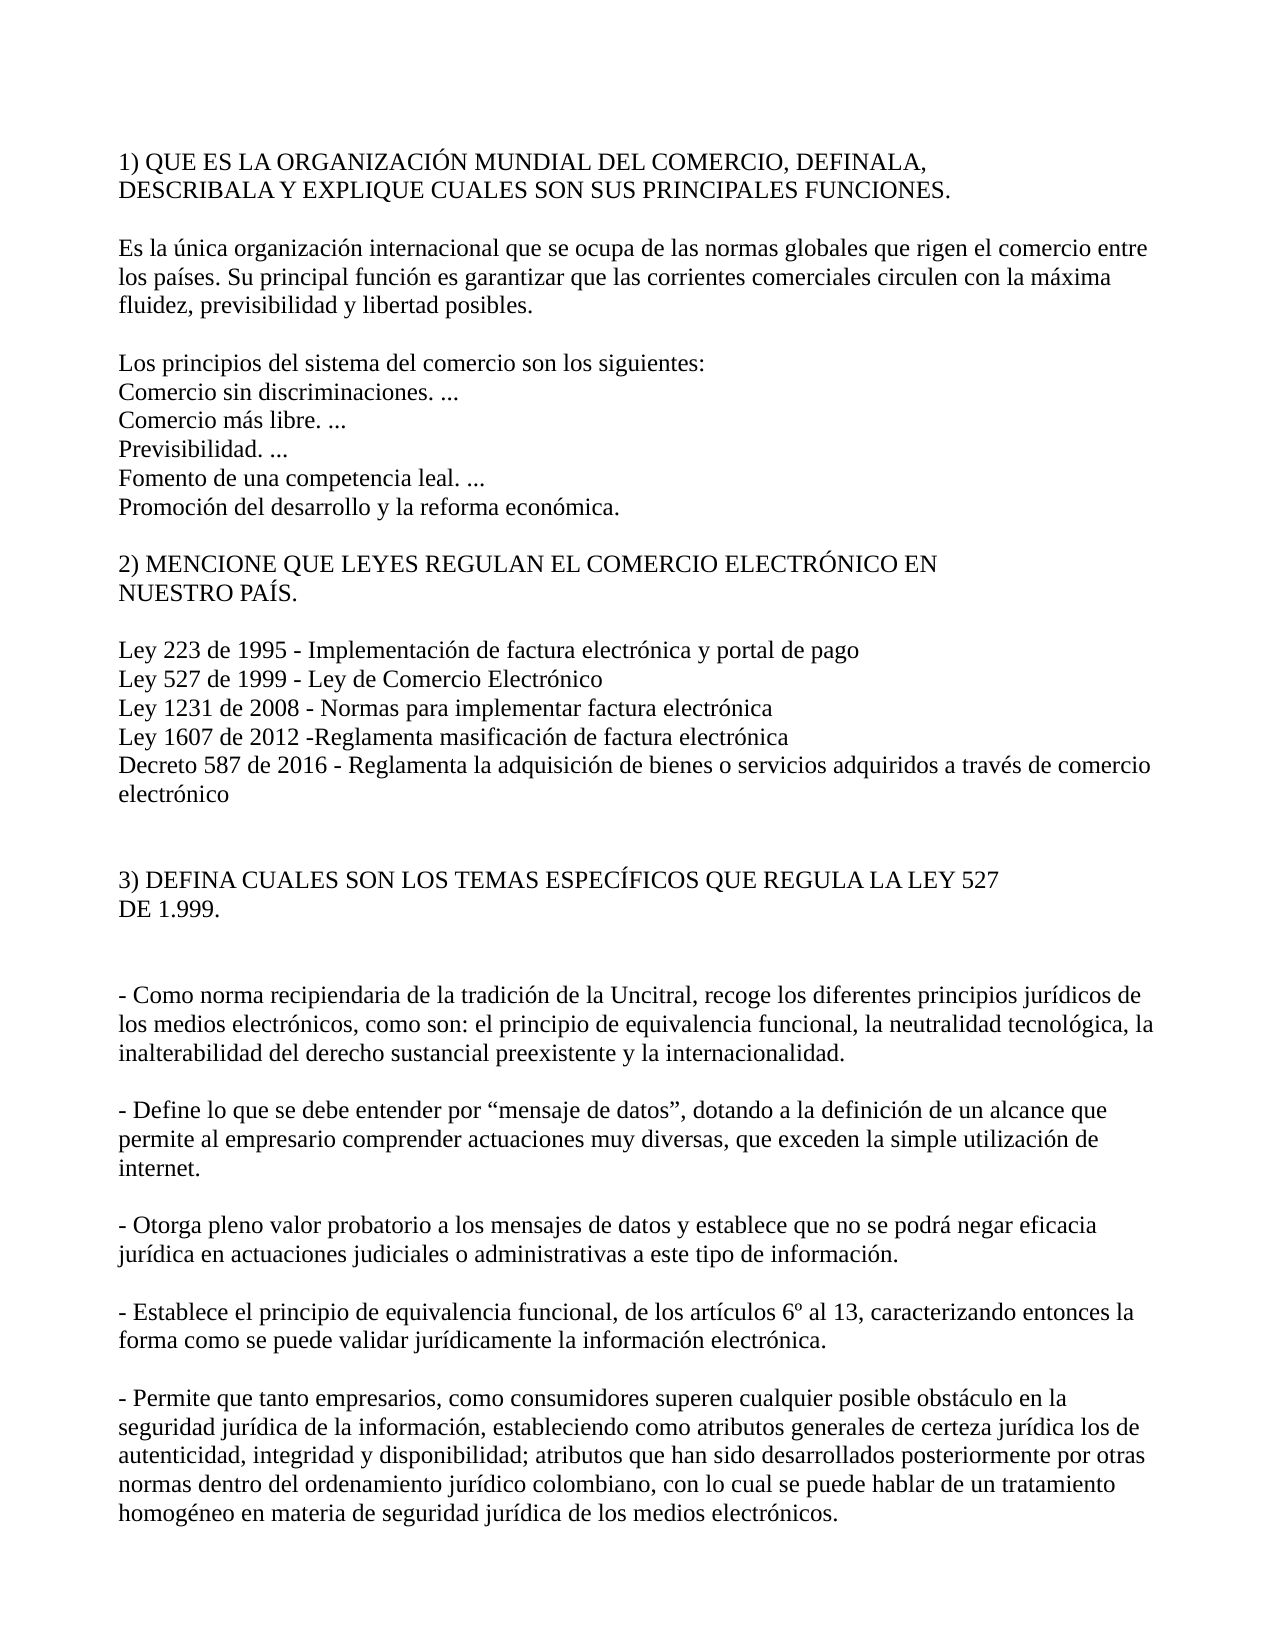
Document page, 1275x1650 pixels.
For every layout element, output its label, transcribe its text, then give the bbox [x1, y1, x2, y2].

text Comercio sin discriminaciones. ... [118, 377, 1157, 406]
text Ley 527 de 1999 - Ley de Comercio Electrónico [118, 664, 1157, 693]
text 2) MENCIONE QUE LEYES REGULAN EL COMERCIO ELECTRÓNICO EN [118, 549, 1157, 578]
text - Otorga pleno valor probatorio a los mensajes de datos y establece que no se podrá negar eficacia jurídica en actuaciones judiciales o administrativas a este tipo de información. [118, 1211, 1157, 1268]
text Previsibilidad. ... [118, 434, 1157, 463]
text - Como norma recipiendaria de la tradición de la Uncitral, recoge los diferentes principios jurídicos de los medios electrónicos, como son: el principio de equivalencia funcional, la neutralidad tecnológica, la inalterabilidad del derecho sustancial preexistente y la internacionalidad. [118, 981, 1157, 1067]
text Los principios del sistema del comercio son los siguientes: [118, 348, 1157, 377]
text DESCRIBALA Y EXPLIQUE CUALES SON SUS PRINCIPALES FUNCIONES. [118, 176, 1157, 204]
text Ley 1231 de 2008 - Normas para implementar factura electrónica [118, 693, 1157, 722]
text Decreto 587 de 2016 - Reglamenta la adquisición de bienes o servicios adquiridos a través de comercio electrónico [118, 751, 1157, 808]
text 1) QUE ES LA ORGANIZACIÓN MUNDIAL DEL COMERCIO, DEFINALA, [118, 147, 1157, 176]
text - Establece el principio de equivalencia funcional, de los artículos 6º al 13, caracterizando entonces la forma como se puede validar jurídicamente la información electrónica. [118, 1297, 1157, 1354]
text 3) DEFINA CUALES SON LOS TEMAS ESPECÍFICOS QUE REGULA LA LEY 527 [118, 866, 1157, 894]
text Ley 1607 de 2012 -Reglamenta masificación de factura electrónica [118, 722, 1157, 751]
text Es la única organización internacional que se ocupa de las normas globales que rigen el comercio entre los países. Su principal función es garantizar que las corrientes comerciales circulen con la máxima fluidez, previsibilidad y libertad posibles. [118, 233, 1157, 319]
text - Define lo que se debe entender por “mensaje de datos”, dotando a la definición de un alcance que permite al empresario comprender actuaciones muy diversas, que exceden la simple utilización de internet. [118, 1096, 1157, 1182]
text - Permite que tanto empresarios, como consumidores superen cualquier posible obstáculo en la seguridad jurídica de la información, estableciendo como atributos generales de certeza jurídica los de autenticidad, integridad y disponibilidad; atributos que han sido desarrollados posteriormente por otras normas dentro del ordenamiento jurídico colombiano, con lo cual se puede hablar de un tratamiento homogéneo en materia de seguridad jurídica de los medios electrónicos. [118, 1383, 1157, 1527]
text Comercio más libre. ... [118, 406, 1157, 434]
text DE 1.999. [118, 894, 1157, 923]
text Fomento de una competencia leal. ... [118, 463, 1157, 492]
text NUESTRO PAÍS. [118, 578, 1157, 607]
text Ley 223 de 1995 - Implementación de factura electrónica y portal de pago [118, 636, 1157, 664]
text Promoción del desarrollo y la reforma económica. [118, 492, 1157, 521]
